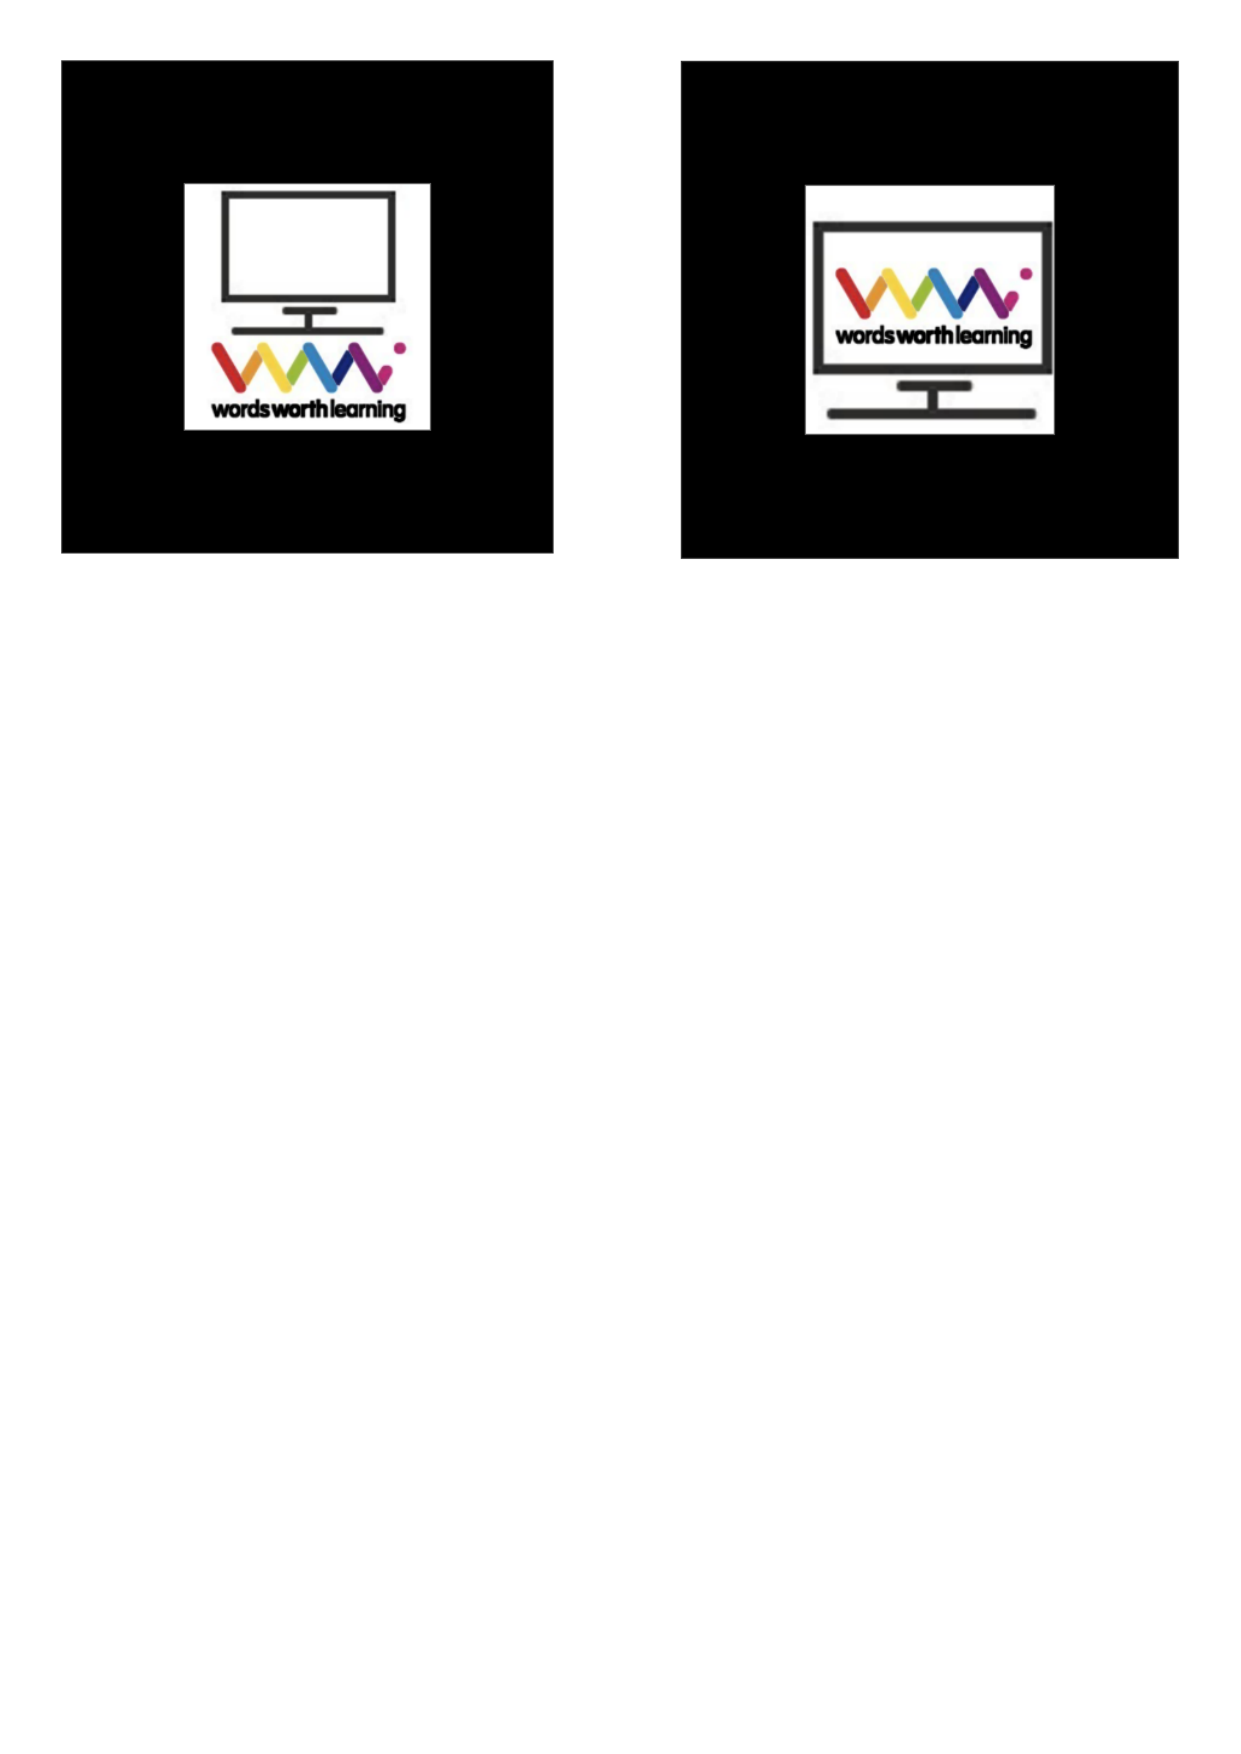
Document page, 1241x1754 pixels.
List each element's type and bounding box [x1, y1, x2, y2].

picture [619, 0, 1240, 621]
picture [0, 0, 615, 615]
